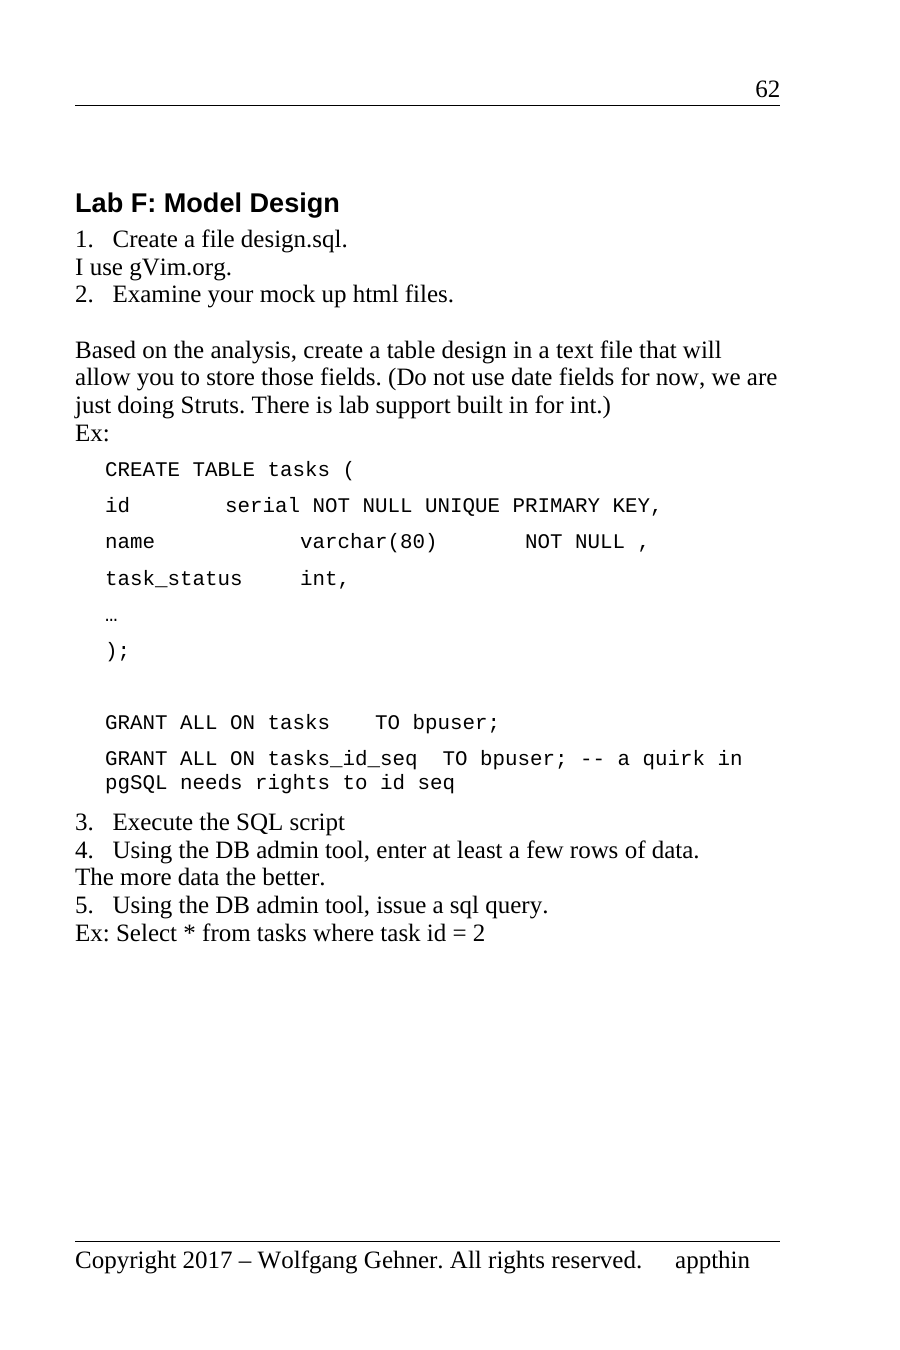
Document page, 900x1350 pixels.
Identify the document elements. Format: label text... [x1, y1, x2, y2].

subtitle Lab F: Model Design [75, 188, 780, 219]
text name varchar(80) NOT NULL , [105, 531, 780, 555]
text GRANT ALL ON tasks_id_seq TO bpuser; -- a quirk in pgSQL needs rights to id seq [105, 748, 780, 796]
text The more data the better. [75, 863, 780, 891]
text GRANT ALL ON tasks TO bpuser; [105, 712, 780, 736]
list 4. Using the DB admin tool, enter at least a few rows of data. [75, 836, 780, 863]
list 2. Examine your mock up html files. [75, 280, 780, 308]
text ); [105, 640, 780, 663]
text CREATE TABLE tasks ( [105, 459, 780, 483]
text id serial NOT NULL UNIQUE PRIMARY KEY, [105, 495, 780, 519]
text Ex: [75, 419, 780, 447]
list 5. Using the DB admin tool, issue a sql query. [75, 891, 780, 919]
list 3. Execute the SQL script [75, 808, 780, 836]
text Ex: Select * from tasks where task id = 2 [75, 919, 780, 947]
text I use gVim.org. [75, 253, 780, 280]
text task_status int, [105, 568, 780, 591]
list 1. Create a file design.sql. [75, 225, 780, 253]
text Based on the analysis, create a table design in a text file that will allow you to store those fields. (Do not use date fields for now, we are just doing Struts. There is lab support built in for int.) [75, 336, 780, 419]
text … [105, 604, 780, 627]
